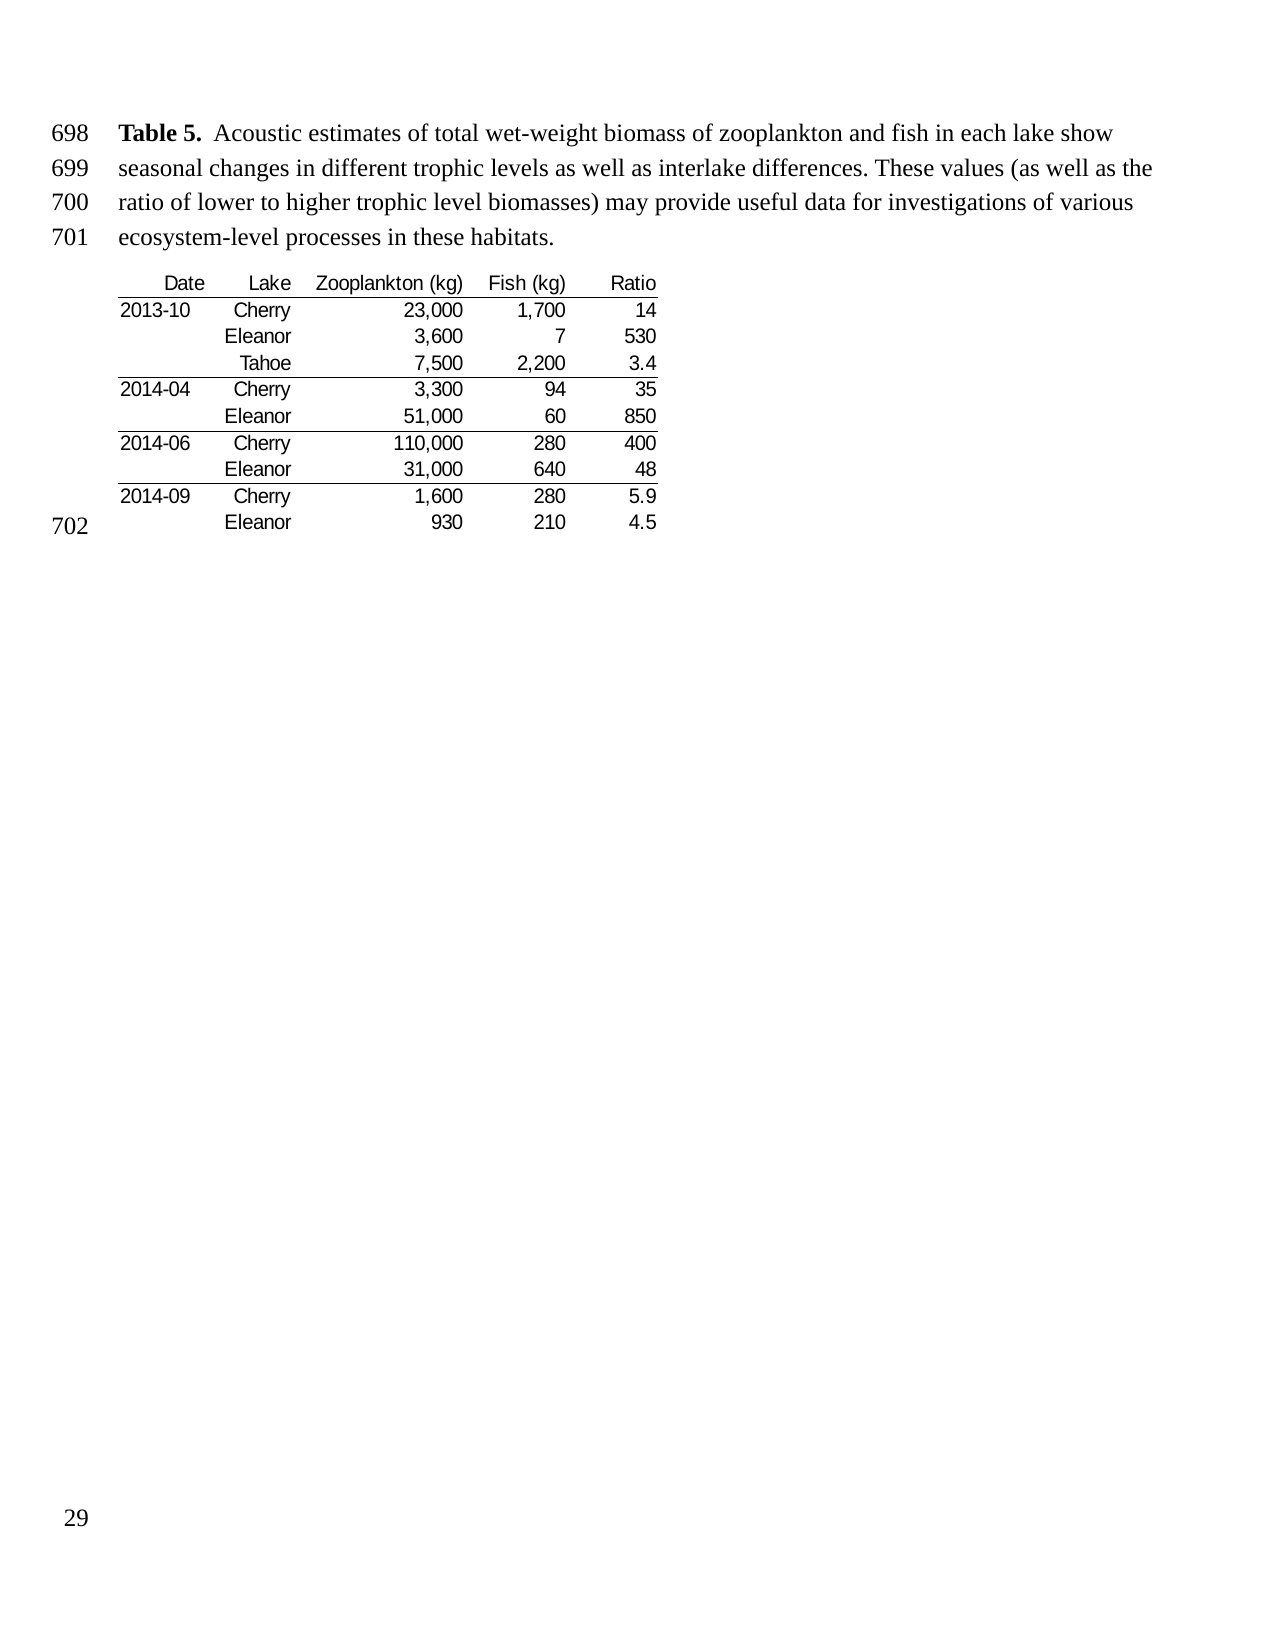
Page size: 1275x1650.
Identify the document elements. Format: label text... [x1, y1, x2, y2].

text Table 5. Acoustic estimates of total wet-weight biomass of zooplankton and fish in each lake show seasonal changes in different trophic levels as well as interlake differences. These values (as well as the ratio of lower to higher trophic level biomasses) may provide useful data for investigations of various ecosystem-level processes in these habitats. [118, 118, 1157, 250]
